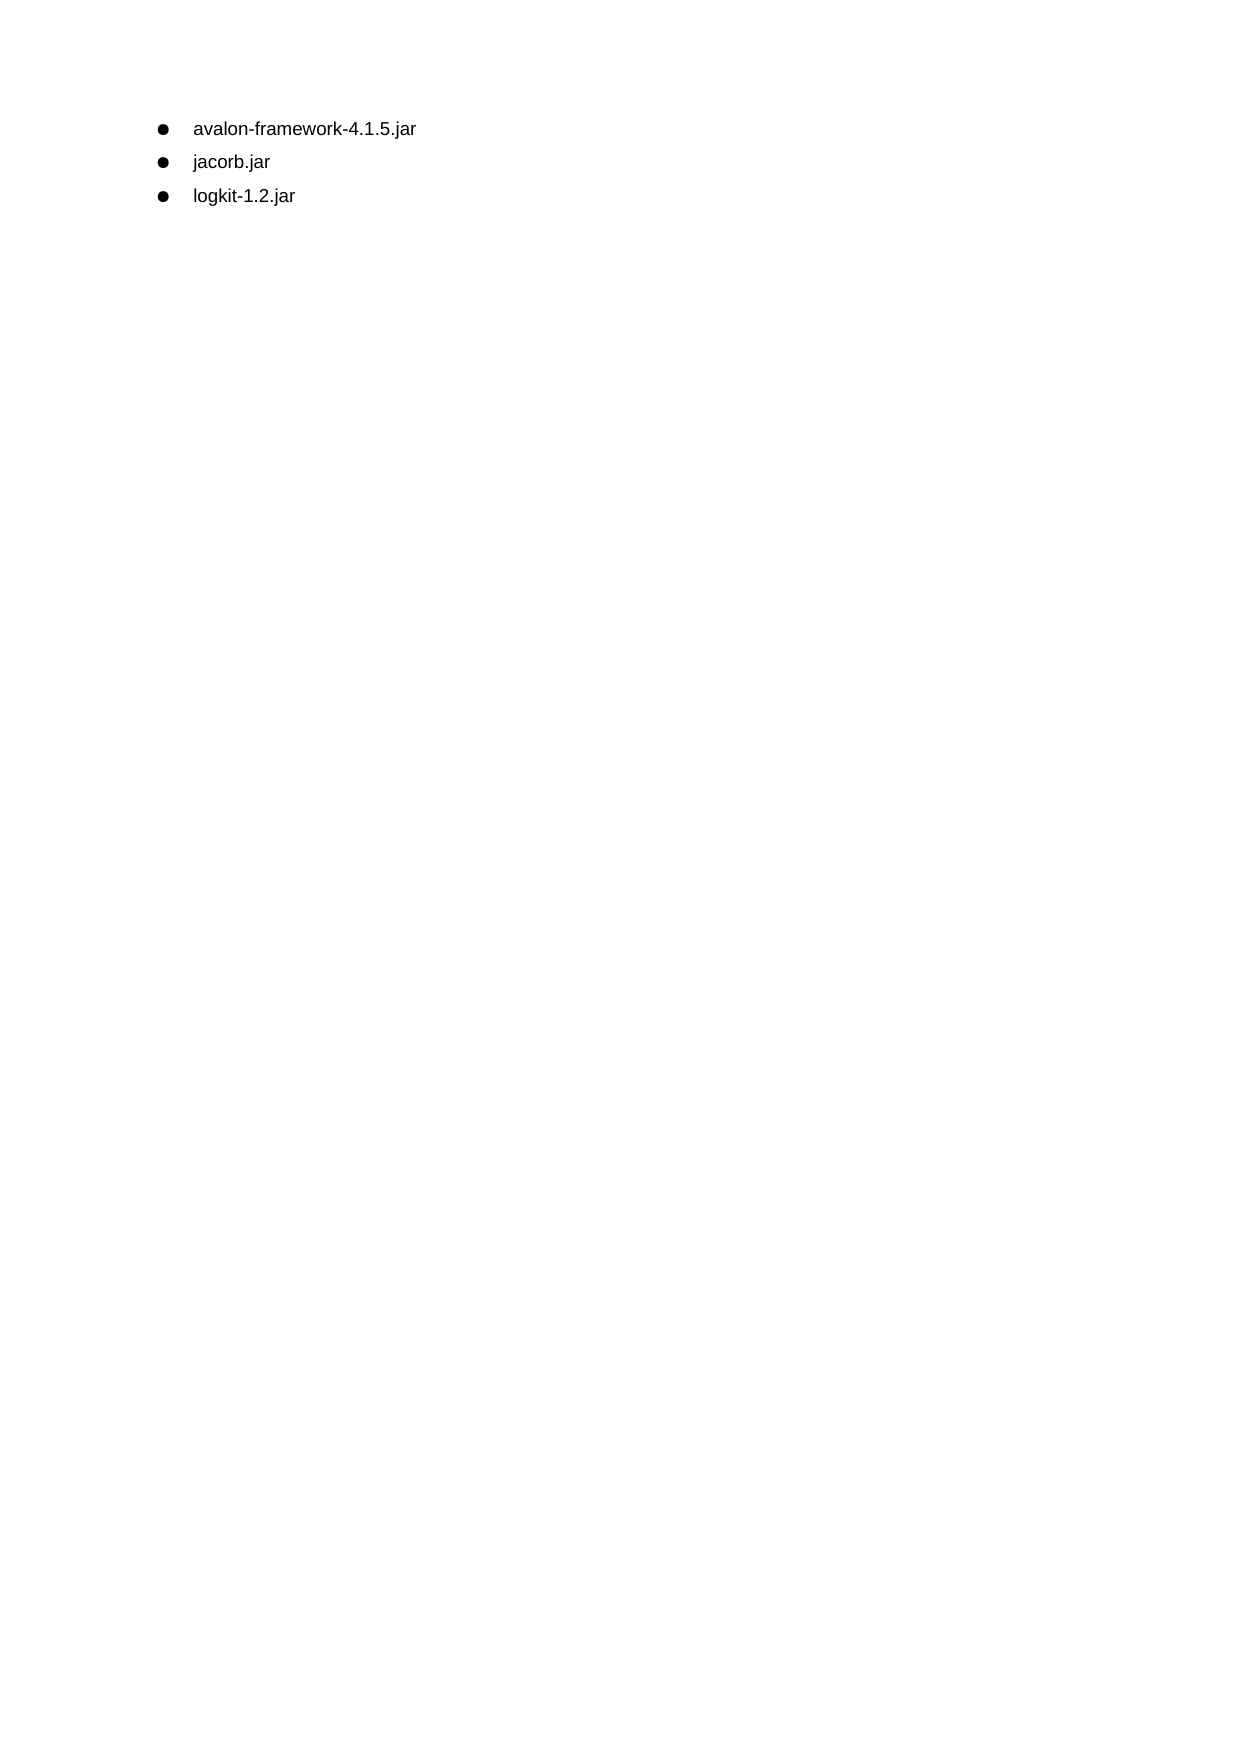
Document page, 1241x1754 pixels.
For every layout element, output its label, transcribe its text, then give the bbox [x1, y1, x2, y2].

list avalon-framework-4.1.5.jar [156, 118, 1122, 139]
list jacorb.jar [156, 152, 1122, 173]
list logkit-1.2.jar [156, 185, 1122, 206]
